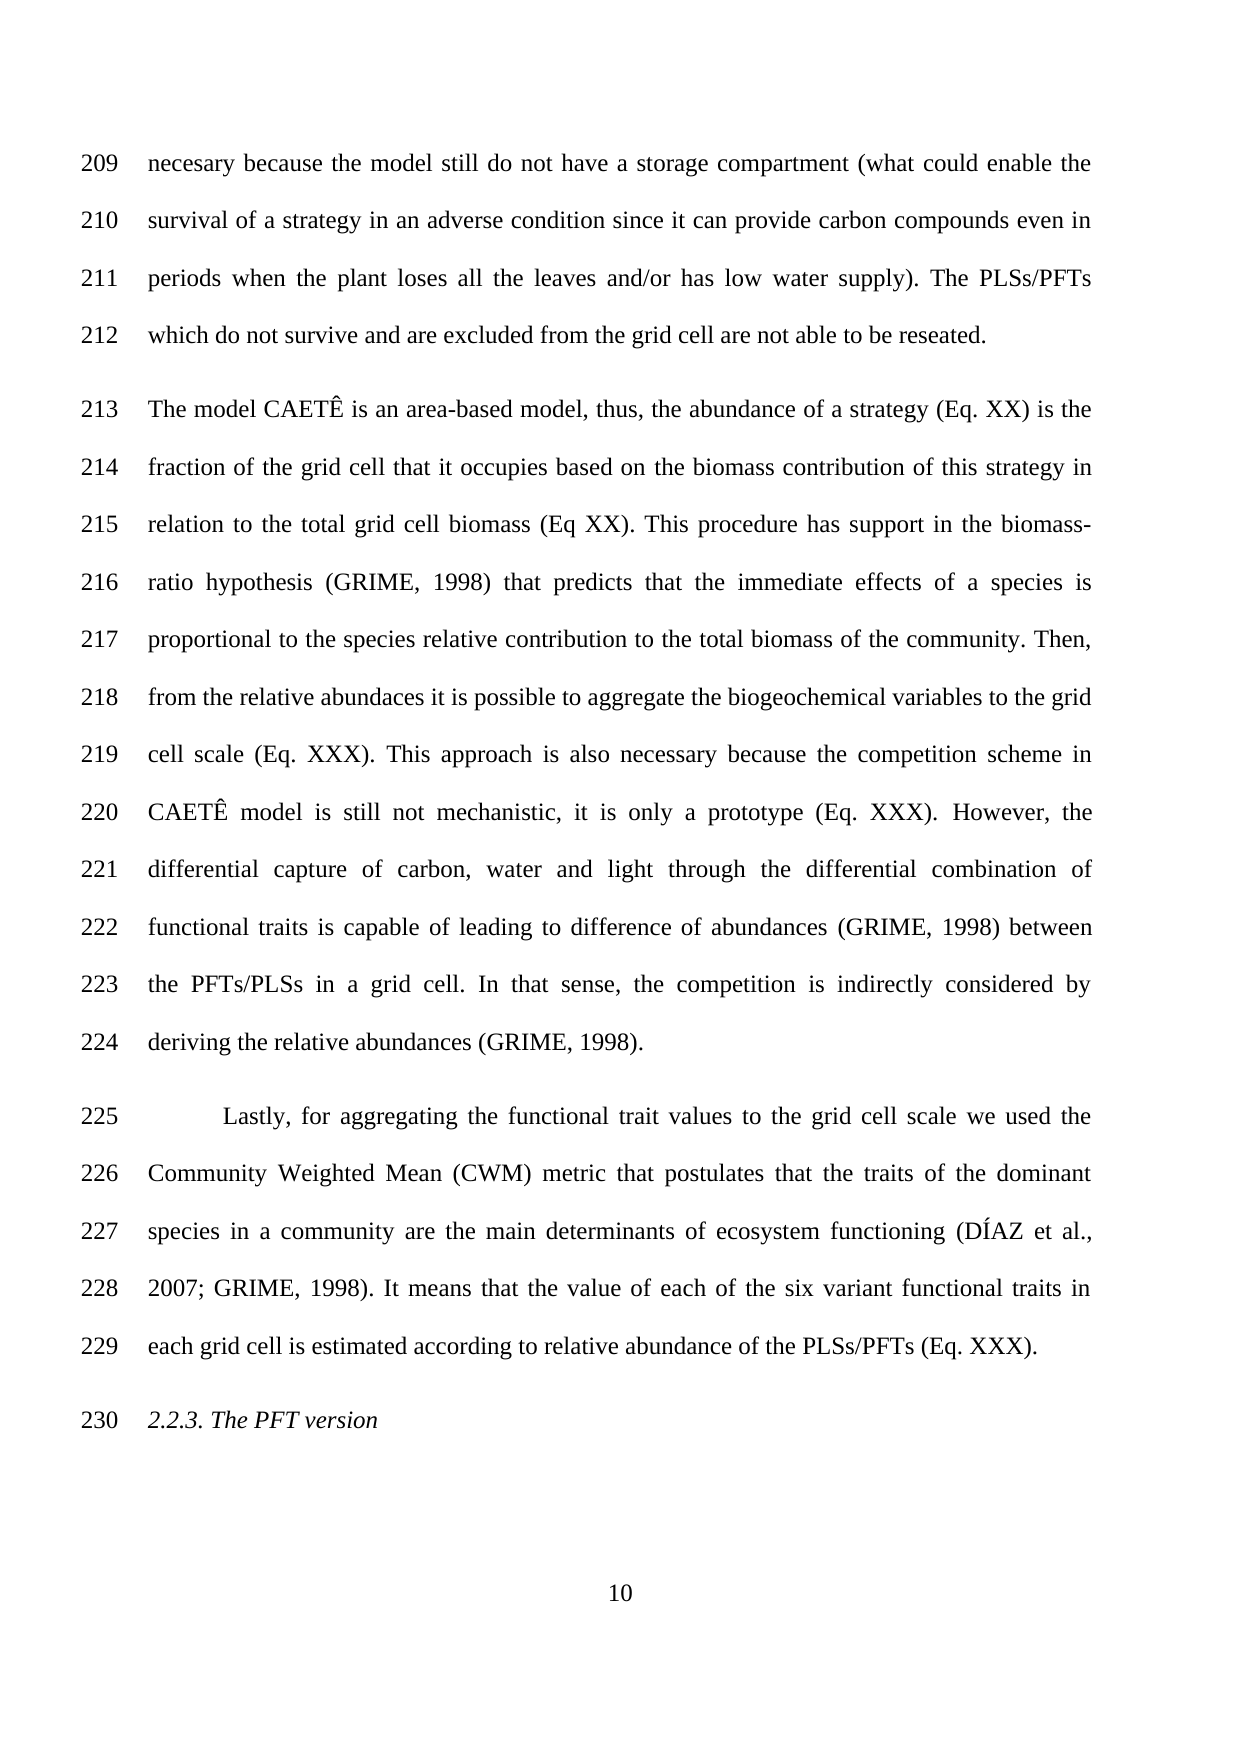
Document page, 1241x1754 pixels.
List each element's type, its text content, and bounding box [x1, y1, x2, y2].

text 2.2.3. The PFT version [148, 1405, 1093, 1434]
text The model CAETÊ is an area-based model, thus, the abundance of a strategy (Eq. XX) is the fraction of the grid cell that it occupies based on the biomass contribution of this strategy in relation to the total grid cell biomass (Eq XX). This procedure has support in the biomass-ratio hypothesis (GRIME, 1998) that predicts that the immediate effects of a species is proportional to the species relative contribution to the total biomass of the community. Then, from the relative abundaces it is possible to aggregate the biogeochemical variables to the grid cell scale (Eq. XXX). This approach is also necessary because the competition scheme in CAETÊ model is still not mechanistic, it is only a prototype (Eq. XXX). However, the differential capture of carbon, water and light through the differential combination of functional traits is capable of leading to difference of abundances (GRIME, 1998) between the PFTs/PLSs in a grid cell. In that sense, the competition is indirectly considered by deriving the relative abundances (GRIME, 1998). [148, 394, 1093, 1056]
text Lastly, for aggregating the functional trait values to the grid cell scale we used the Community Weighted Mean (CWM) metric that postulates that the traits of the dominant species in a community are the main determinants of ecosystem functioning (DÍAZ et al., 2007; GRIME, 1998)⁠. It means that the value of each of the six variant functional traits in each grid cell is estimated according to relative abundance of the PLSs/PFTs (Eq. XXX). [148, 1101, 1093, 1360]
text necesary because the model still do not have a storage compartment (what could enable the survival of a strategy in an adverse condition since it can provide carbon compounds even in periods when the plant loses all the leaves and/or has low water supply). The PLSs/PFTs which do not survive and are excluded from the grid cell are not able to be reseated. [148, 148, 1093, 349]
